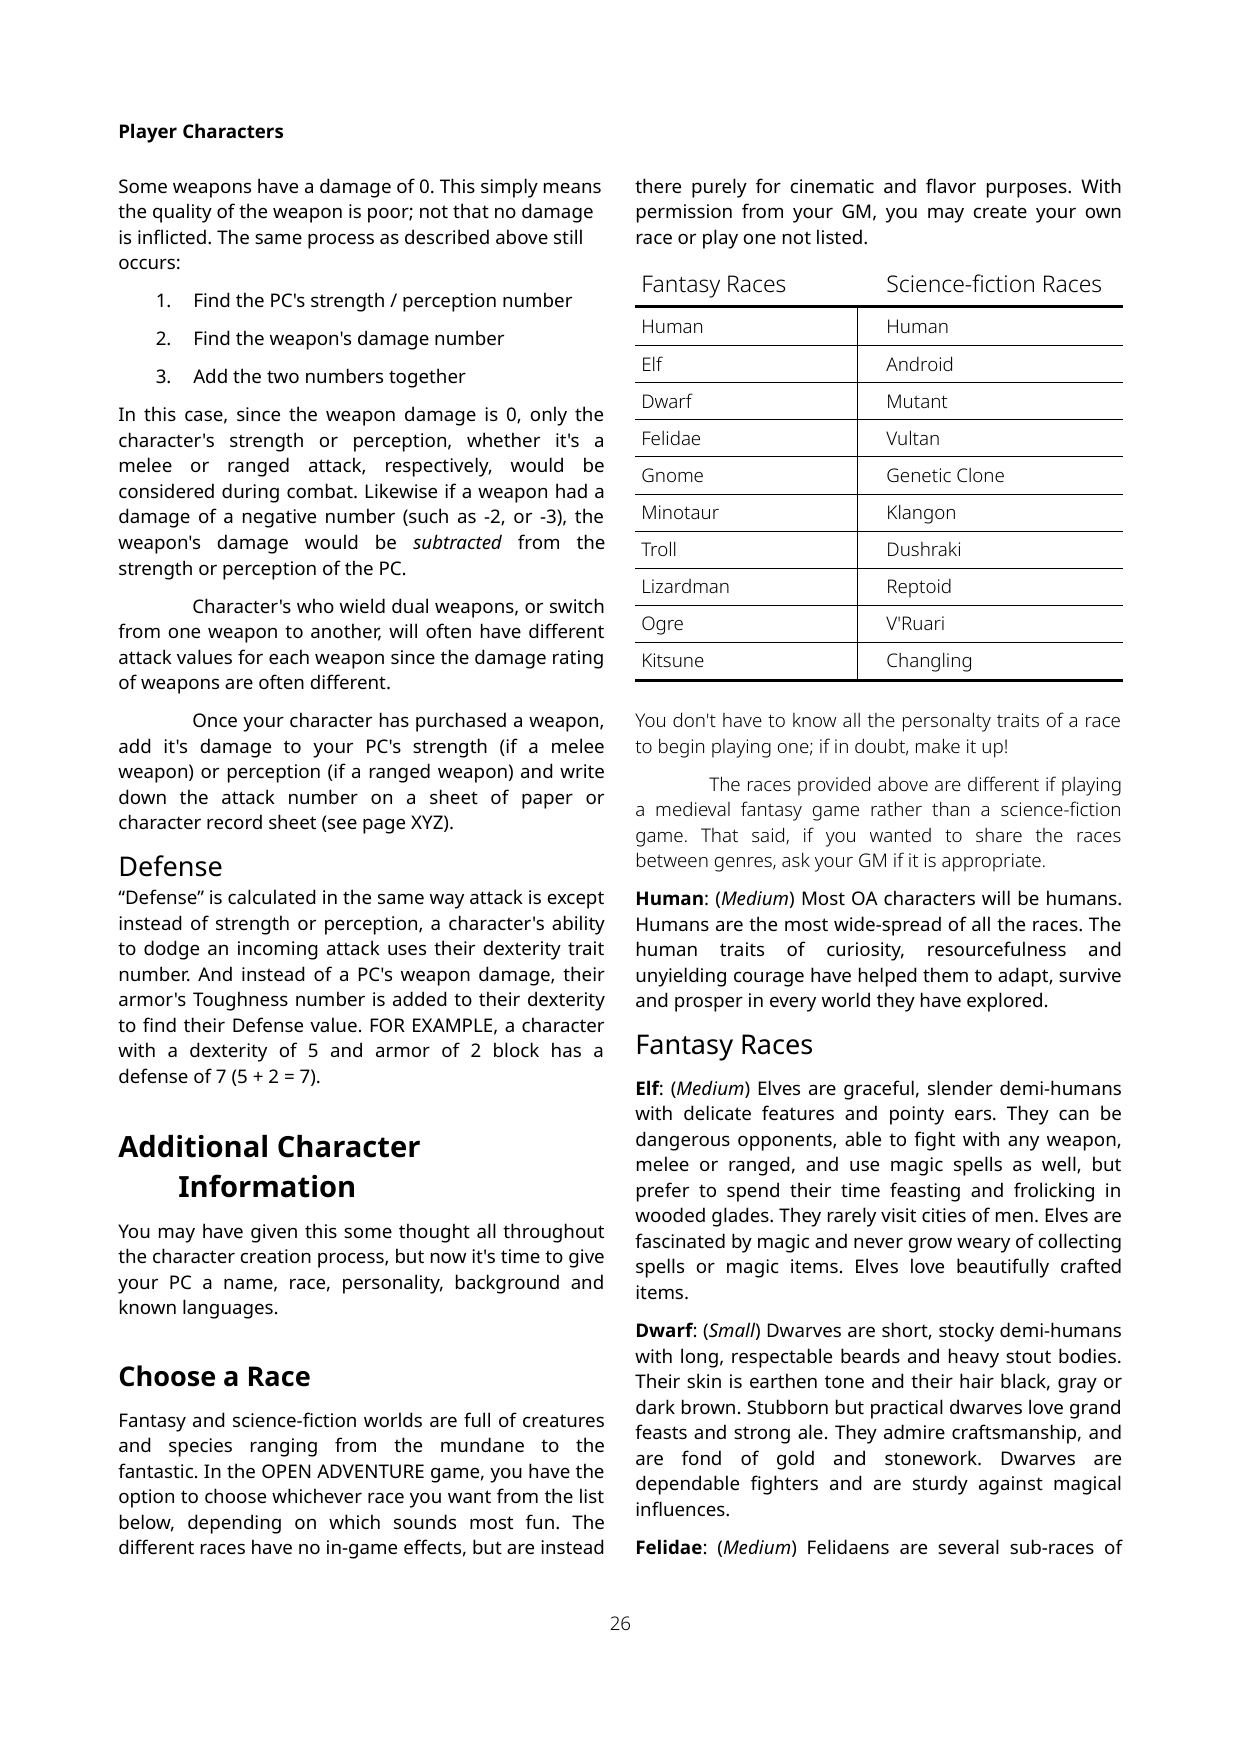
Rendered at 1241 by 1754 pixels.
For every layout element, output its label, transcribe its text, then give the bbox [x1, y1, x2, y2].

table_cell [858, 346, 881, 382]
table_cell V'Ruari [881, 606, 1123, 642]
text Fantasy and science-fiction worlds are full of creatures and species ranging from the mundane to the fantastic. In the OPEN ADVENTURE game, you have the option to choose whichever race you want from the list below, depending on which sounds most fun. The different races have no in-game effects, but are instead [118, 1407, 605, 1560]
table_cell Lizardman [635, 569, 857, 605]
table_cell Minotaur [635, 495, 857, 531]
table_cell Human [881, 308, 1123, 345]
table_cell [858, 457, 881, 493]
table_header [857, 262, 881, 305]
table_cell [858, 420, 881, 456]
table_cell Vultan [881, 420, 1123, 456]
text The races provided above are different if playing a medieval fantasy game rather than a science-fiction game. That said, if you wanted to share the races between genres, ask your GM if it is appropriate. [635, 771, 1122, 873]
text Human: (Medium) Most OA characters will be humans. Humans are the most wide-spread of all the races. The human traits of curiosity, resourcefulness and unyielding courage have helped them to adapt, survive and prosper in every world they have explored. [635, 886, 1122, 1013]
table_cell Felidae [635, 420, 857, 456]
table_cell Dwarf [635, 383, 857, 419]
table_cell Klangon [881, 495, 1123, 531]
list Find the PC's strength / perception number [156, 288, 605, 313]
text Defense [118, 848, 605, 884]
table_cell Elf [635, 346, 857, 382]
text Elf: (Medium) Elves are graceful, slender demi-humans with delicate features and pointy ears. They can be dangerous opponents, able to fight with any weapon, melee or ranged, and use magic spells as well, but prefer to spend their time feasting and frolicking in wooded glades. They rarely visit cities of men. Elves are fascinated by magic and never grow weary of collecting spells or magic items. Elves love beautifully crafted items. [635, 1075, 1122, 1305]
table_cell [858, 606, 881, 642]
table_cell [858, 495, 881, 531]
text You may have given this some thought all throughout the character creation process, but now it's time to give your PC a name, race, personality, background and known languages. [118, 1218, 605, 1320]
table_cell [858, 383, 881, 419]
table_cell Ogre [635, 606, 857, 642]
text “Defense” is calculated in the same way attack is except instead of strength or perception, a character's ability to dodge an incoming attack uses their dexterity trait number. And instead of a PC's weapon damage, their armor's Toughness number is added to their dexterity to find their Defense value. FOR EXAMPLE, a character with a dexterity of 5 and armor of 2 block has a defense of 7 (5 + 2 = 7). [118, 884, 605, 1089]
table_cell Troll [635, 532, 857, 568]
text Some weapons have a damage of 0. This simply means the quality of the weapon is poor; not that no damage is inflicted. The same process as described above still occurs: [118, 173, 605, 275]
text Felidae: (Medium) Felidaens are several sub-races of [635, 1534, 1122, 1559]
text Once your character has purchased a weapon, add it's damage to your PC's strength (if a melee weapon) or perception (if a ranged weapon) and write down the attack number on a sheet of paper or character record sheet (see page XYZ). [118, 707, 605, 835]
table_cell Mutant [881, 383, 1123, 419]
table_header Science-fiction Races [881, 262, 1123, 305]
subtitle Additional Character Information [118, 1126, 605, 1206]
table_cell Android [881, 346, 1123, 382]
text Character's who wield dual weapons, or switch from one weapon to another, will often have different attack values for each weapon since the damage rating of weapons are often different. [118, 593, 605, 695]
table_cell Dushraki [881, 532, 1123, 568]
table_cell Kitsune [635, 643, 857, 679]
table_cell Human [635, 308, 857, 345]
text You don't have to know all the personalty traits of a race to begin playing one; if in doubt, make it up! [635, 708, 1122, 759]
list Find the weapon's damage number [156, 326, 605, 351]
table_cell Changling [881, 643, 1123, 679]
table_cell [858, 308, 881, 345]
table_header Fantasy Races [635, 262, 857, 305]
table_cell [858, 569, 881, 605]
table_cell [858, 643, 881, 679]
text there purely for cinematic and flavor purposes. With permission from your GM, you may create your own race or play one not listed. [635, 173, 1122, 250]
table_cell Gnome [635, 457, 857, 493]
text In this case, since the weapon damage is 0, only the character's strength or perception, whether it's a melee or ranged attack, respectively, would be considered during combat. Likewise if a weapon had a damage of a negative number (such as -2, or -3), the weapon's damage would be subtracted from the strength or perception of the PC. [118, 402, 605, 580]
table_cell Genetic Clone [881, 457, 1123, 493]
text Fantasy Races [635, 1026, 1122, 1063]
subtitle Choose a Race [118, 1358, 605, 1394]
table_cell [858, 532, 881, 568]
table_cell Reptoid [881, 569, 1123, 605]
text Dwarf: (Small) Dwarves are short, stocky demi-humans with long, respectable beards and heavy stout bodies. Their skin is earthen tone and their hair black, gray or dark brown. Stubborn but practical dwarves love grand feasts and strong ale. They admire craftsmanship, and are fond of gold and stonework. Dwarves are dependable fighters and are sturdy against magical influences. [635, 1317, 1122, 1522]
list Add the two numbers together [156, 364, 605, 389]
